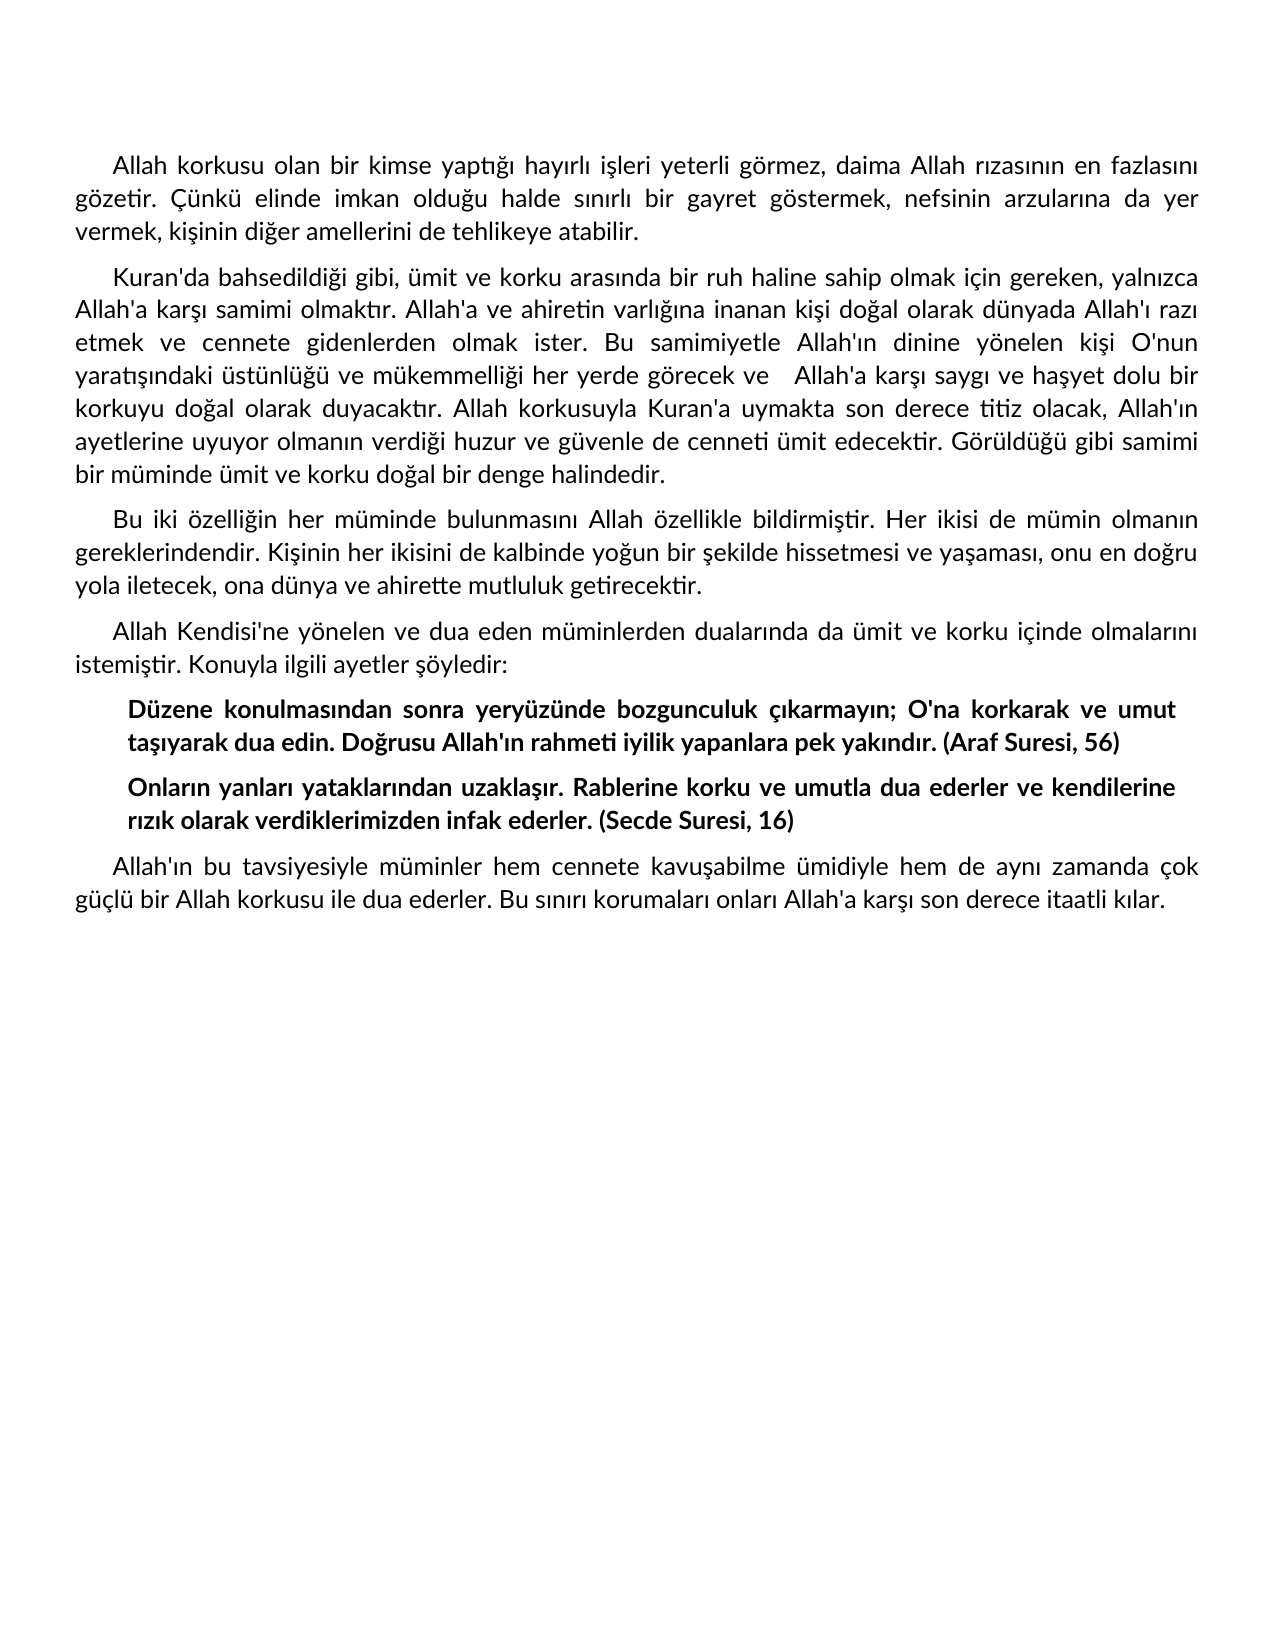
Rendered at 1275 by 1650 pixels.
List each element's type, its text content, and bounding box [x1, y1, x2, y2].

text Allah'ın bu tavsiyesiyle müminler hem cennete kavuşabilme ümidiyle hem de aynı zamanda çok güçlü bir Allah korkusu ile dua ederler. Bu sınırı korumaları onları Allah'a karşı son derece itaatli kılar. [75, 850, 1200, 913]
text Allah korkusu olan bir kimse yaptığı hayırlı işleri yeterli görmez, daima Allah rızasının en fazlasını gözetir. Çünkü elinde imkan olduğu halde sınırlı bir gayret göstermek, nefsinin arzularına da yer vermek, kişinin diğer amellerini de tehlikeye atabilir. [75, 150, 1200, 246]
text Bu iki özelliğin her müminde bulunmasını Allah özellikle bildirmiştir. Her ikisi de mümin olmanın gereklerindendir. Kişinin her ikisini de kalbinde yoğun bir şekilde hissetmesi ve yaşaması, onu en doğru yola iletecek, ona dünya ve ahirette mutluluk getirecektir. [75, 504, 1200, 600]
text Düzene konulmasından sonra yeryüzünde bozgunculuk çıkarmayın; O'na korkarak ve umut taşıyarak dua edin. Doğrusu Allah'ın rahmeti iyilik yapanlara pek yakındır. (Araf Suresi, 56) [127, 694, 1177, 757]
text Kuran'da bahsedildiği gibi, ümit ve korku arasında bir ruh haline sahip olmak için gereken, yalnızca Allah'a karşı samimi olmaktır. Allah'a ve ahiretin varlığına inanan kişi doğal olarak dünyada Allah'ı razı etmek ve cennete gidenlerden olmak ister. Bu samimiyetle Allah'ın dinine yönelen kişi O'nun yaratışındaki üstünlüğü ve mükemmelliği her yerde görecek ve Allah'a karşı saygı ve haşyet dolu bir korkuyu doğal olarak duyacaktır. Allah korkusuyla Kuran'a uymakta son derece titiz olacak, Allah'ın ayetlerine uyuyor olmanın verdiği huzur ve güvenle de cenneti ümit edecektir. Görüldüğü gibi samimi bir müminde ümit ve korku doğal bir denge halindedir. [75, 261, 1200, 489]
text Onların yanları yataklarından uzaklaşır. Rablerine korku ve umutla dua ederler ve kendilerine rızık olarak verdiklerimizden infak ederler. (Secde Suresi, 16) [127, 772, 1177, 835]
text Allah Kendisi'ne yönelen ve dua eden müminlerden dualarında da ümit ve korku içinde olmalarını istemiştir. Konuyla ilgili ayetler şöyledir: [75, 615, 1200, 678]
